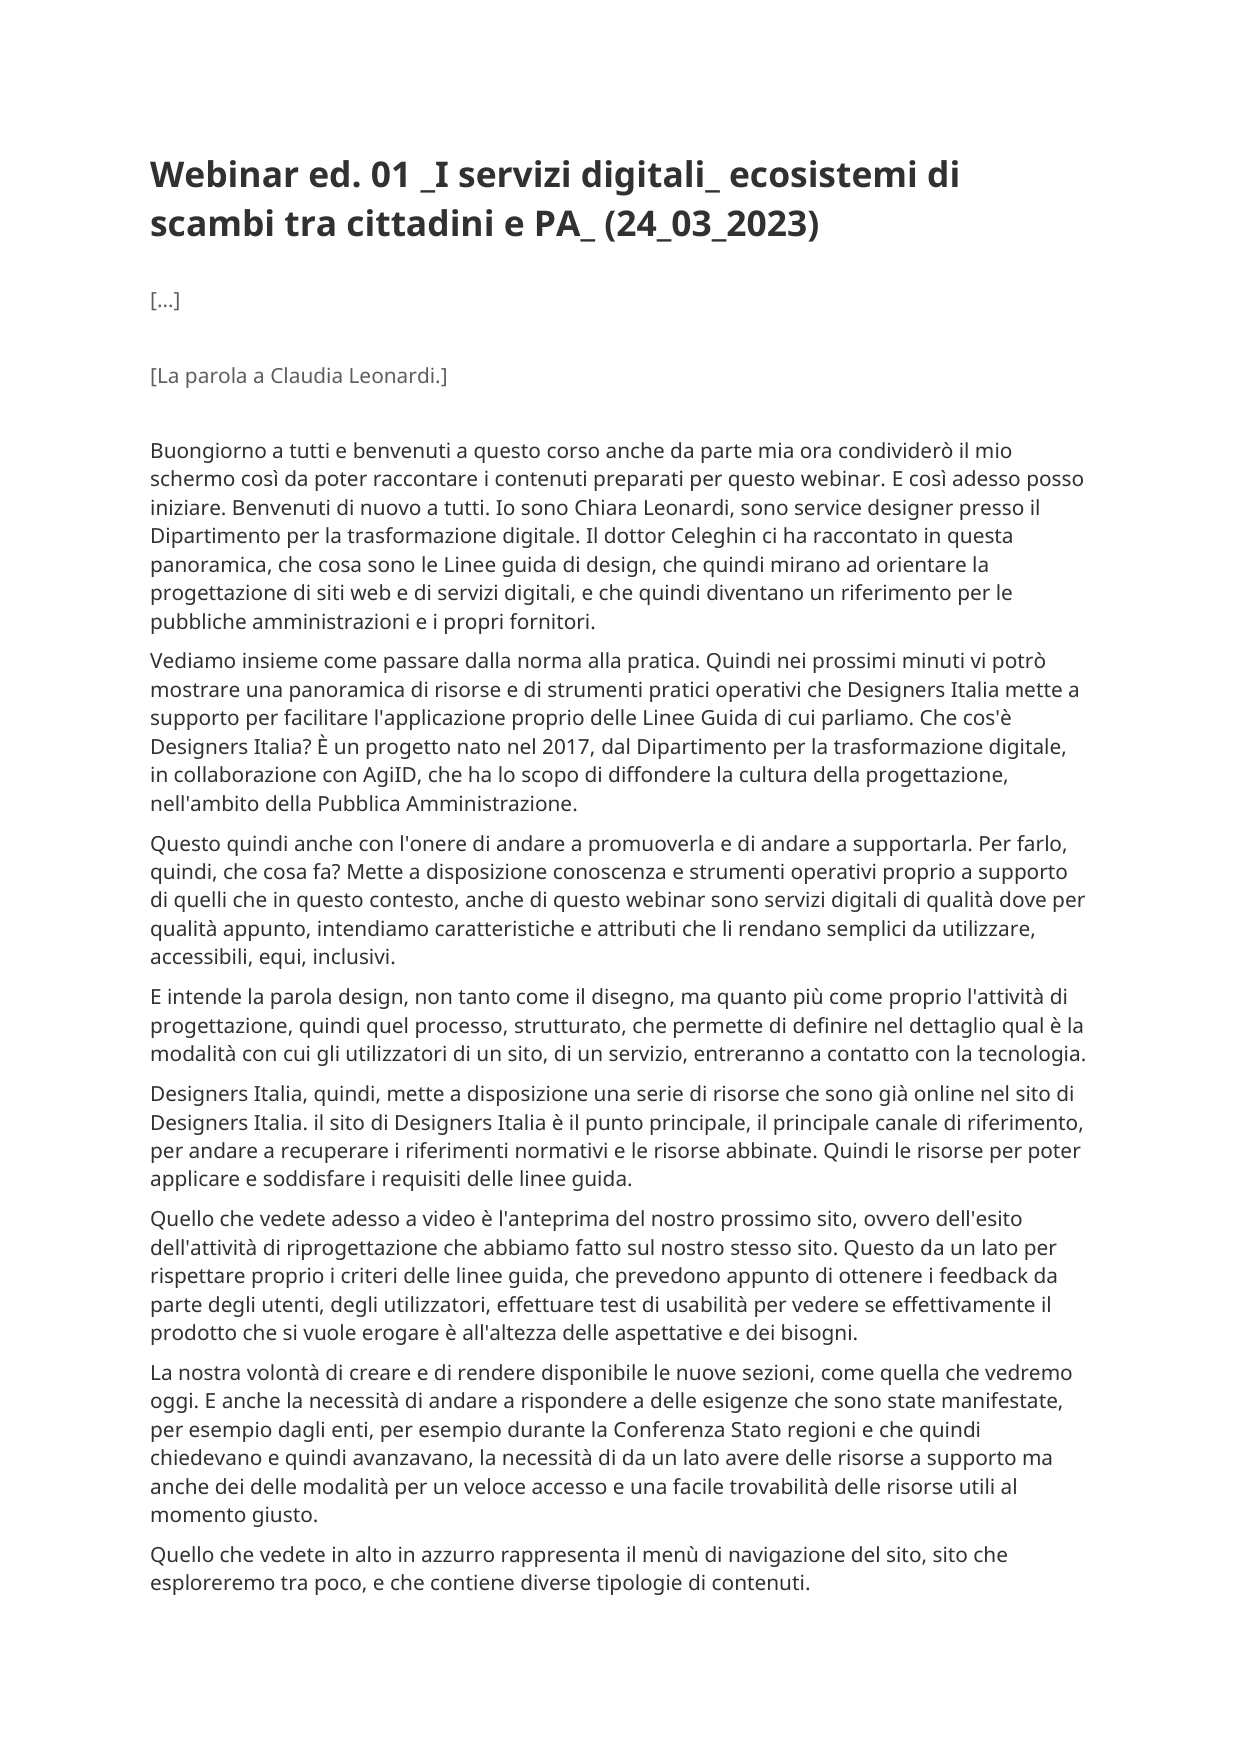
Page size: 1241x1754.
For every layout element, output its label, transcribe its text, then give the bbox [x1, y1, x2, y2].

text E intende la parola design, non tanto come il disegno, ma quanto più come proprio l'attività di progettazione, quindi quel processo, strutturato, che permette di definire nel dettaglio qual è la modalità con cui gli utilizzatori di un sito, di un servizio, entreranno a contatto con la tecnologia. [150, 982, 1090, 1068]
text Vediamo insieme come passare dalla norma alla pratica. Quindi nei prossimi minuti vi potrò mostrare una panoramica di risorse e di strumenti pratici operativi che Designers Italia mette a supporto per facilitare l'applicazione proprio delle Linee Guida di cui parliamo. Che cos'è Designers Italia? È un progetto nato nel 2017, dal Dipartimento per la trasformazione digitale, in collaborazione con AgiID, che ha lo scopo di diffondere la cultura della progettazione, nell'ambito della Pubblica Amministrazione. [150, 647, 1090, 817]
text La nostra volontà di creare e di rendere disponibile le nuove sezioni, come quella che vedremo oggi. E anche la necessità di andare a rispondere a delle esigenze che sono state manifestate, per esempio dagli enti, per esempio durante la Conferenza Stato regioni e che quindi chiedevano e quindi avanzavano, la necessità di da un lato avere delle risorse a supporto ma anche dei delle modalità per un veloce accesso e una facile trovabilità delle risorse utili al momento giusto. [150, 1358, 1090, 1529]
text Quello che vedete in alto in azzurro rappresenta il menù di navigazione del sito, sito che esploreremo tra poco, e che contiene diverse tipologie di contenuti. [150, 1540, 1090, 1597]
text Designers Italia, quindi, mette a disposizione una serie di risorse che sono già online nel sito di Designers Italia. il sito di Designers Italia è il punto principale, il principale canale di riferimento, per andare a recuperare i riferimenti normativi e le risorse abbinate. Quindi le risorse per poter applicare e soddisfare i requisiti delle linee guida. [150, 1079, 1090, 1193]
text Webinar ed. 01 _I servizi digitali_ ecosistemi di scambi tra cittadini e PA_ (24_03_2023) [150, 150, 1090, 246]
text Buongiorno a tutti e benvenuti a questo corso anche da parte mia ora condividerò il mio schermo così da poter raccontare i contenuti preparati per questo webinar. E così adesso posso iniziare. Benvenuti di nuovo a tutti. Io sono Chiara Leonardi, sono service designer presso il Dipartimento per la trasformazione digitale. Il dottor Celeghin ci ha raccontato in questa panoramica, che cosa sono le Linee guida di design, che quindi mirano ad orientare la progettazione di siti web e di servizi digitali, e che quindi diventano un riferimento per le pubbliche amministrazioni e i propri fornitori. [150, 436, 1090, 635]
text [La parola a Claudia Leonardi.] [150, 361, 1090, 389]
text […] [150, 257, 1090, 314]
text Quello che vedete adesso a video è l'anteprima del nostro prossimo sito, ovvero dell'esito dell'attività di riprogettazione che abbiamo fatto sul nostro stesso sito. Questo da un lato per rispettare proprio i criteri delle linee guida, che prevedono appunto di ottenere i feedback da parte degli utenti, degli utilizzatori, effettuare test di usabilità per vedere se effettivamente il prodotto che si vuole erogare è all'altezza delle aspettative e dei bisogni. [150, 1204, 1090, 1347]
text Questo quindi anche con l'onere di andare a promuoverla e di andare a supportarla. Per farlo, quindi, che cosa fa? Mette a disposizione conoscenza e strumenti operativi proprio a supporto di quelli che in questo contesto, anche di questo webinar sono servizi digitali di qualità dove per qualità appunto, intendiamo caratteristiche e attributi che li rendano semplici da utilizzare, accessibili, equi, inclusivi. [150, 829, 1090, 971]
